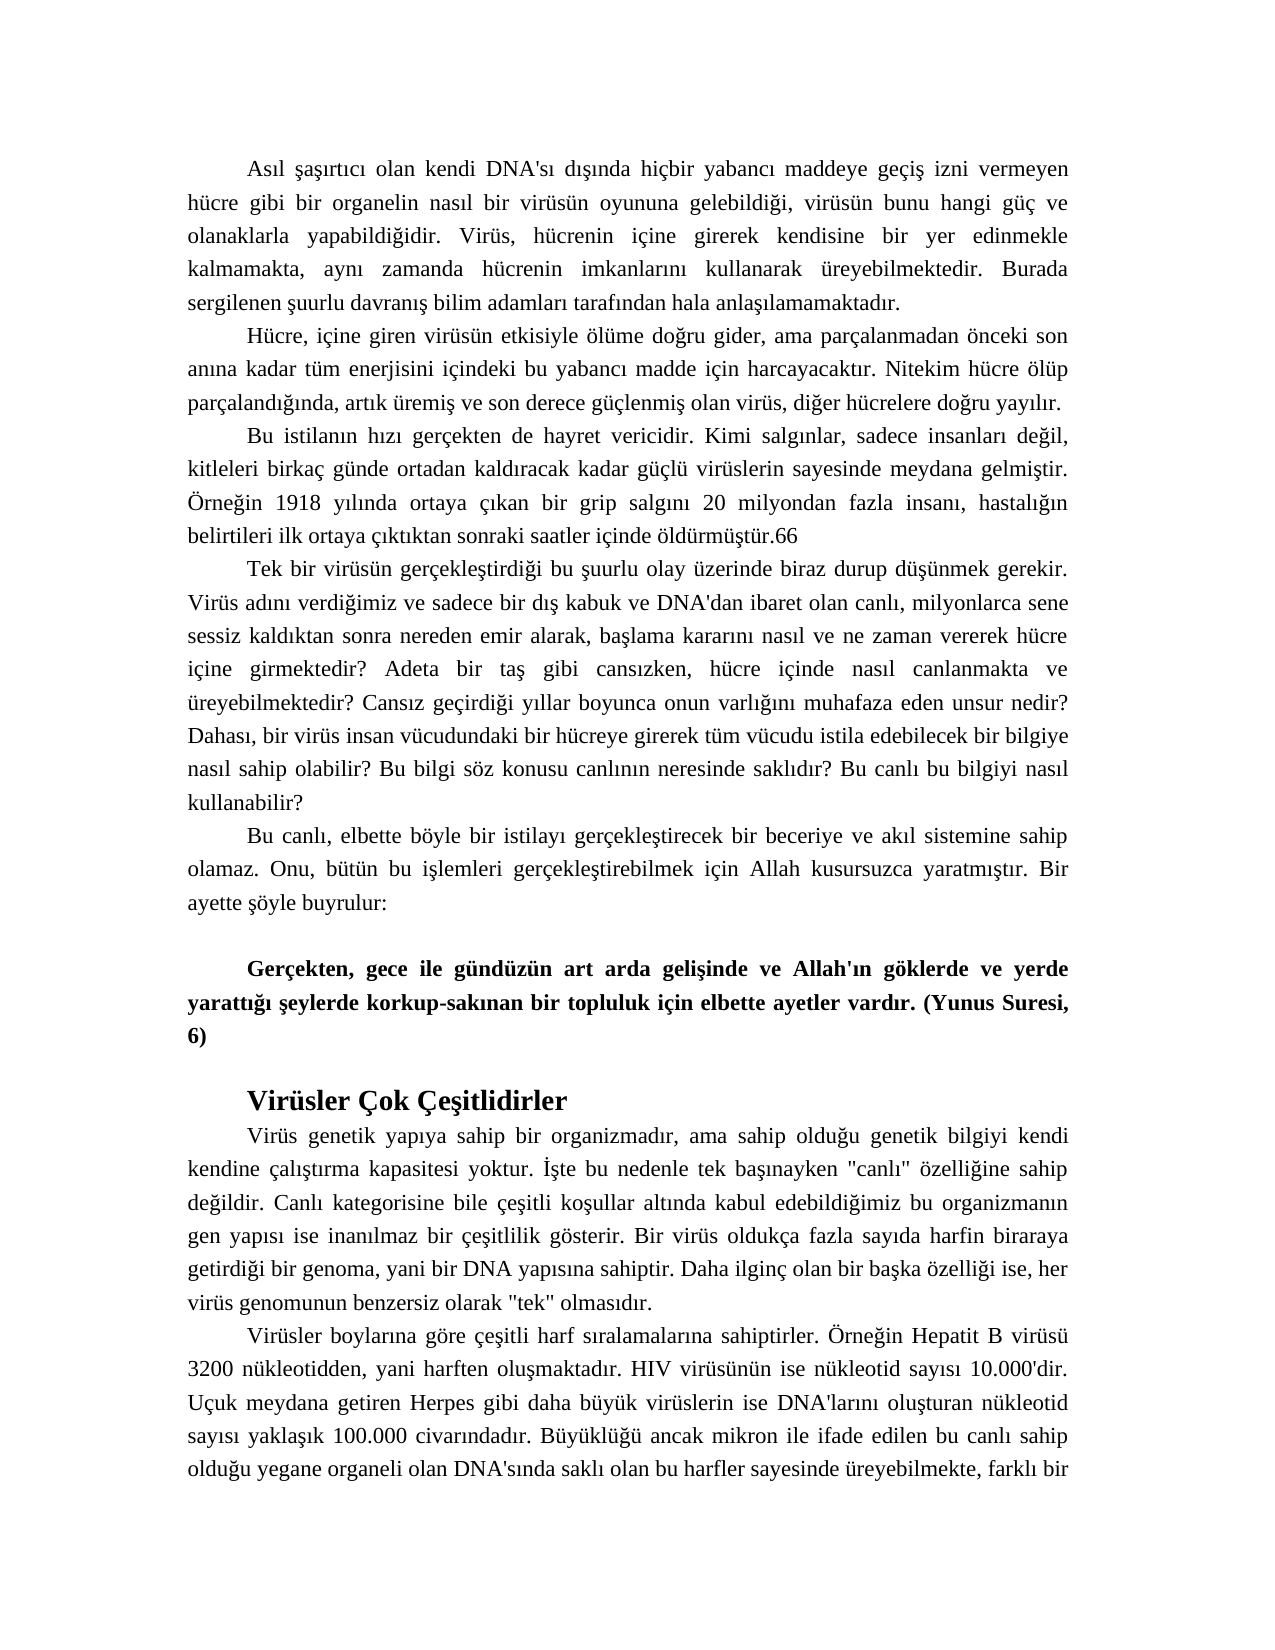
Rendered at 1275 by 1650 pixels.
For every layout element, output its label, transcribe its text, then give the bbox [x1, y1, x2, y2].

text Hücre, içine giren virüsün etkisiyle ölüme doğru gider, ama parçalanmadan önceki son anına kadar tüm enerjisini içindeki bu yabancı madde için harcayacaktır. Nitekim hücre ölüp parçalandığında, artık üremiş ve son derece güçlenmiş olan virüs, diğer hücrelere doğru yayılır. [187, 317, 1070, 417]
text Tek bir virüsün gerçekleştirdiği bu şuurlu olay üzerinde biraz durup düşünmek gerekir. Virüs adını verdiğimiz ve sadece bir dış kabuk ve DNA'dan ibaret olan canlı, milyonlarca sene sessiz kaldıktan sonra nereden emir alarak, başlama kararını nasıl ve ne zaman vererek hücre içine girmektedir? Adeta bir taş gibi cansızken, hücre içinde nasıl canlanmakta ve üreyebilmektedir? Cansız geçirdiği yıllar boyunca onun varlığını muhafaza eden unsur nedir? Dahası, bir virüs insan vücudundaki bir hücreye girerek tüm vücudu istila edebilecek bir bilgiye nasıl sahip olabilir? Bu bilgi söz konusu canlının neresinde saklıdır? Bu canlı bu bilgiyi nasıl kullanabilir? [187, 550, 1070, 817]
text Virüsler boylarına göre çeşitli harf sıralamalarına sahiptirler. Örneğin Hepatit B virüsü 3200 nükleotidden, yani harften oluşmaktadır. HIV virüsünün ise nükleotid sayısı 10.000'dir. Uçuk meydana getiren Herpes gibi daha büyük virüslerin ise DNA'larını oluşturan nükleotid sayısı yaklaşık 100.000 civarındadır. Büyüklüğü ancak mikron ile ifade edilen bu canlı sahip olduğu yegane organeli olan DNA'sında saklı olan bu harfler sayesinde üreyebilmekte, farklı bir [187, 1317, 1070, 1483]
text Virüs genetik yapıya sahip bir organizmadır, ama sahip olduğu genetik bilgiyi kendi kendine çalıştırma kapasitesi yoktur. İşte bu nedenle tek başınayken "canlı" özelliğine sahip değildir. Canlı kategorisine bile çeşitli koşullar altında kabul edebildiğimiz bu organizmanın gen yapısı ise inanılmaz bir çeşitlilik gösterir. Bir virüs oldukça fazla sayıda harfin biraraya getirdiği bir genoma, yani bir DNA yapısına sahiptir. Daha ilginç olan bir başka özelliği ise, her virüs genomunun benzersiz olarak "tek" olmasıdır. [187, 1117, 1070, 1317]
text Gerçekten, gece ile gündüzün art arda gelişinde ve Allah'ın göklerde ve yerde yarattığı şeylerde korkup-sakınan bir topluluk için elbette ayetler vardır. (Yunus Suresi, 6) [187, 950, 1070, 1050]
text Asıl şaşırtıcı olan kendi DNA'sı dışında hiçbir yabancı maddeye geçiş izni vermeyen hücre gibi bir organelin nasıl bir virüsün oyununa gelebildiği, virüsün bunu hangi güç ve olanaklarla yapabildiğidir. Virüs, hücrenin içine girerek kendisine bir yer edinmekle kalmamakta, aynı zamanda hücrenin imkanlarını kullanarak üreyebilmektedir. Burada sergilenen şuurlu davranış bilim adamları tarafından hala anlaşılamamaktadır. [187, 150, 1070, 317]
text Bu canlı, elbette böyle bir istilayı gerçekleştirecek bir beceriye ve akıl sistemine sahip olamaz. Onu, bütün bu işlemleri gerçekleştirebilmek için Allah kusursuzca yaratmıştır. Bir ayette şöyle buyrulur: [187, 817, 1070, 917]
text Virüsler Çok Çeşitlidirler [187, 1083, 1070, 1117]
text Bu istilanın hızı gerçekten de hayret vericidir. Kimi salgınlar, sadece insanları değil, kitleleri birkaç günde ortadan kaldıracak kadar güçlü virüslerin sayesinde meydana gelmiştir. Örneğin 1918 yılında ortaya çıkan bir grip salgını 20 milyondan fazla insanı, hastalığın belirtileri ilk ortaya çıktıktan sonraki saatler içinde öldürmüştür.66 [187, 417, 1070, 550]
